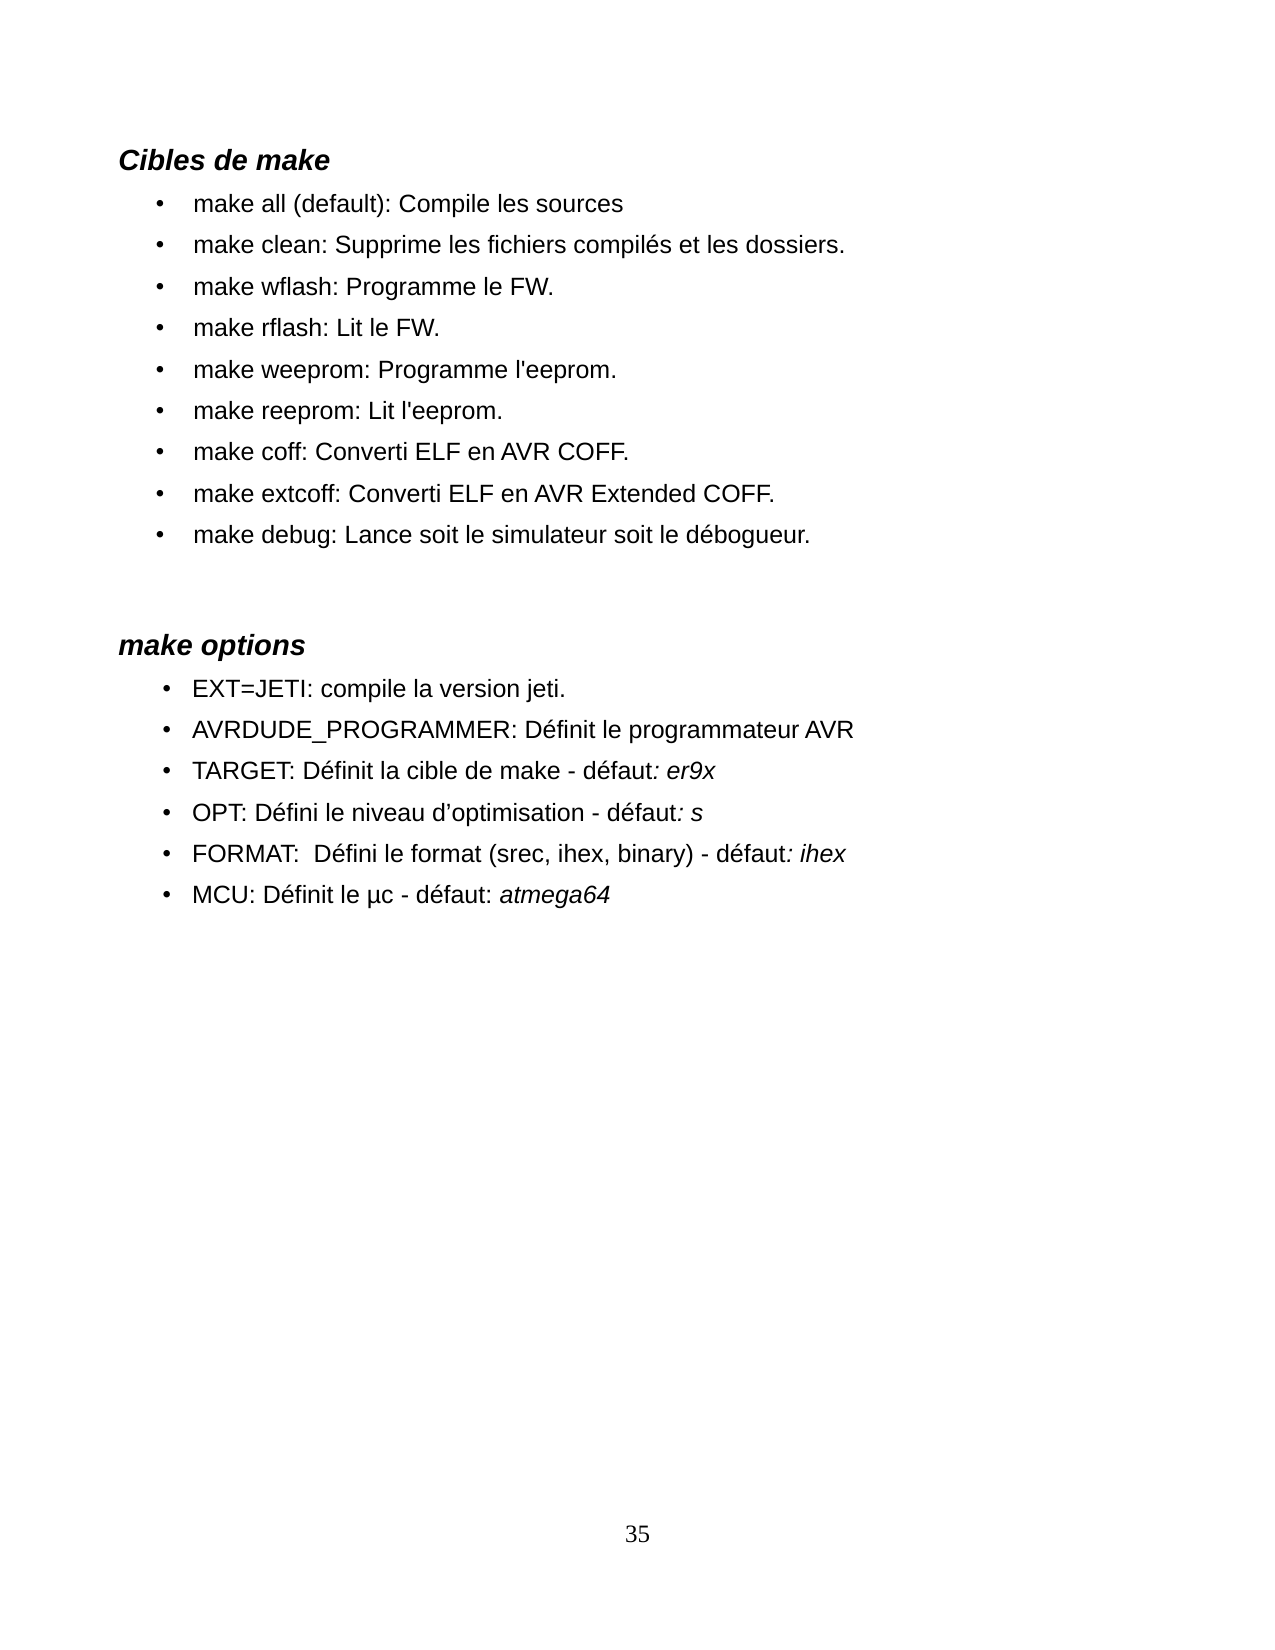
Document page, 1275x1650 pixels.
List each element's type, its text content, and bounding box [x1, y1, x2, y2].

subtitle Cibles de make [118, 143, 1157, 177]
list EXT=JETI: compile la version jeti. [162, 674, 1157, 702]
list make reeprom: Lit l'eeprom. [156, 396, 1157, 425]
list OPT: Défini le niveau d’optimisation - défaut: s [162, 798, 1157, 827]
list make coff: Converti ELF en AVR COFF. [156, 437, 1157, 466]
list AVRDUDE_PROGRAMMER: Définit le programmateur AVR [162, 715, 1157, 744]
list make wflash: Programme le FW. [156, 272, 1157, 301]
list make clean: Supprime les fichiers compilés et les dossiers. [156, 231, 1157, 259]
list TARGET: Définit la cible de make - défaut: er9x [162, 756, 1157, 785]
list make all (default): Compile les sources [156, 189, 1157, 218]
list MCU: Définit le µc - défaut: atmega64 [162, 880, 1157, 909]
list FORMAT: Défini le format (srec, ihex, binary) - défaut: ihex [162, 839, 1157, 868]
list make debug: Lance soit le simulateur soit le débogueur. [156, 520, 1157, 549]
list make weeprom: Programme l'eeprom. [156, 354, 1157, 383]
subtitle make options [118, 628, 1157, 661]
list make extcoff: Converti ELF en AVR Extended COFF. [156, 479, 1157, 507]
list make rflash: Lit le FW. [156, 313, 1157, 342]
